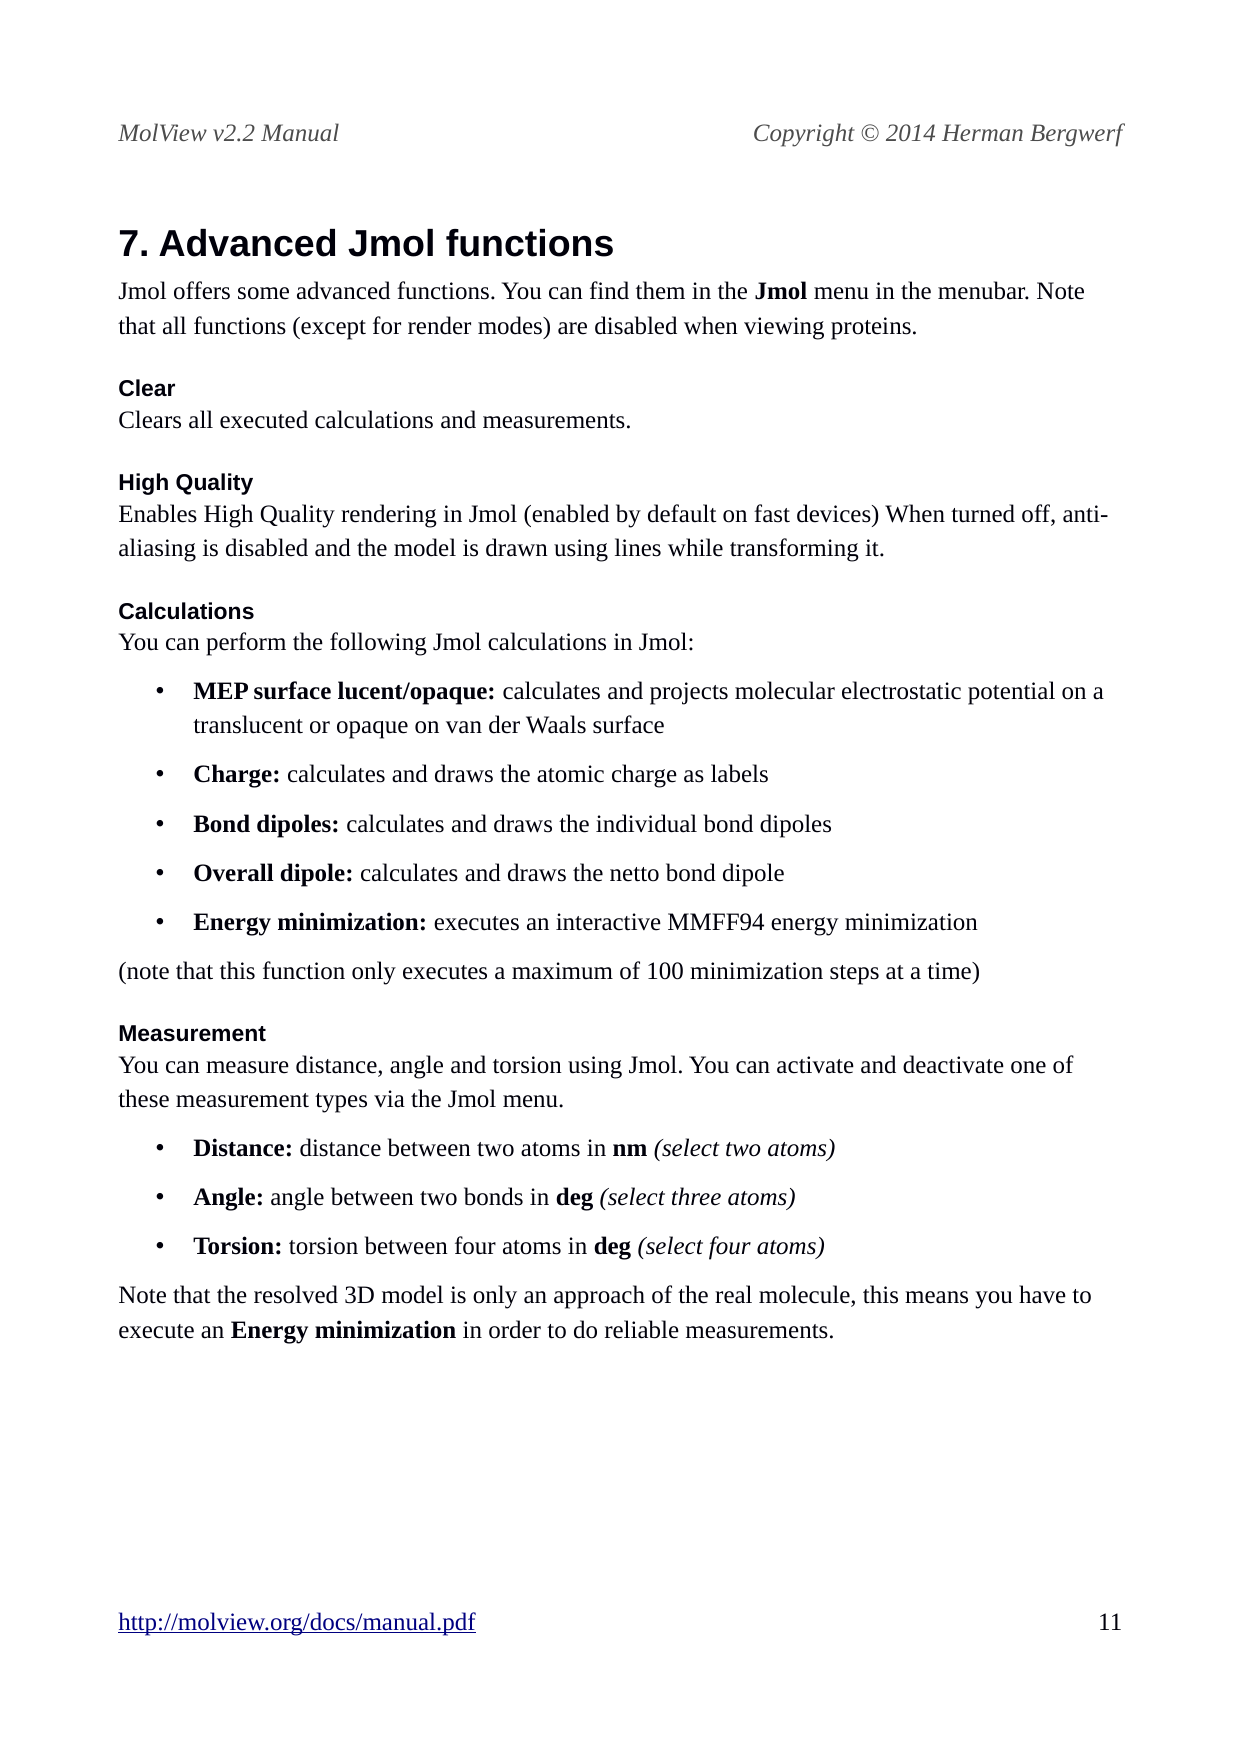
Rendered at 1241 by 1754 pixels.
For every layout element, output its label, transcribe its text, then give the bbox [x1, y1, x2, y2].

text Clears all executed calculations and measurements. [118, 405, 1122, 433]
subtitle Measurement [118, 1020, 1152, 1047]
list Distance: distance between two atoms in nm (select two atoms) [156, 1133, 1122, 1162]
text Enables High Quality rendering in Jmol (enabled by default on fast devices) When turned off, anti-aliasing is disabled and the model is drawn using lines while transforming it. [118, 499, 1122, 562]
list Energy minimization: executes an interactive MMFF94 energy minimization [156, 907, 1122, 936]
list Bond dipoles: calculates and draws the individual bond dipoles [156, 809, 1122, 837]
text You can measure distance, angle and torsion using Jmol. You can activate and deactivate one of these measurement types via the Jmol menu. [118, 1050, 1122, 1113]
text (note that this function only executes a maximum of 100 minimization steps at a time) [118, 956, 1122, 984]
text Note that the resolved 3D model is only an approach of the real molecule, this means you have to execute an Energy minimization in order to do reliable measurements. [118, 1280, 1122, 1344]
text You can perform the following Jmol calculations in Jmol: [118, 627, 1122, 656]
list Charge: calculates and draws the atomic charge as labels [156, 759, 1122, 788]
subtitle High Quality [118, 469, 1152, 496]
subtitle 7. Advanced Jmol functions [118, 221, 1122, 264]
subtitle Calculations [118, 598, 1152, 624]
list Angle: angle between two bonds in deg (select three atoms) [156, 1182, 1122, 1211]
list Overall dipole: calculates and draws the netto bond dipole [156, 858, 1122, 886]
subtitle Clear [118, 375, 1152, 402]
list MEP surface lucent/opaque: calculates and projects molecular electrostatic potential on a translucent or opaque on van der Waals surface [156, 676, 1122, 739]
list Torsion: torsion between four atoms in deg (select four atoms) [156, 1231, 1122, 1260]
text Jmol offers some advanced functions. You can find them in the Jmol menu in the menubar. Note that all functions (except for render modes) are disabled when viewing proteins. [118, 276, 1122, 340]
